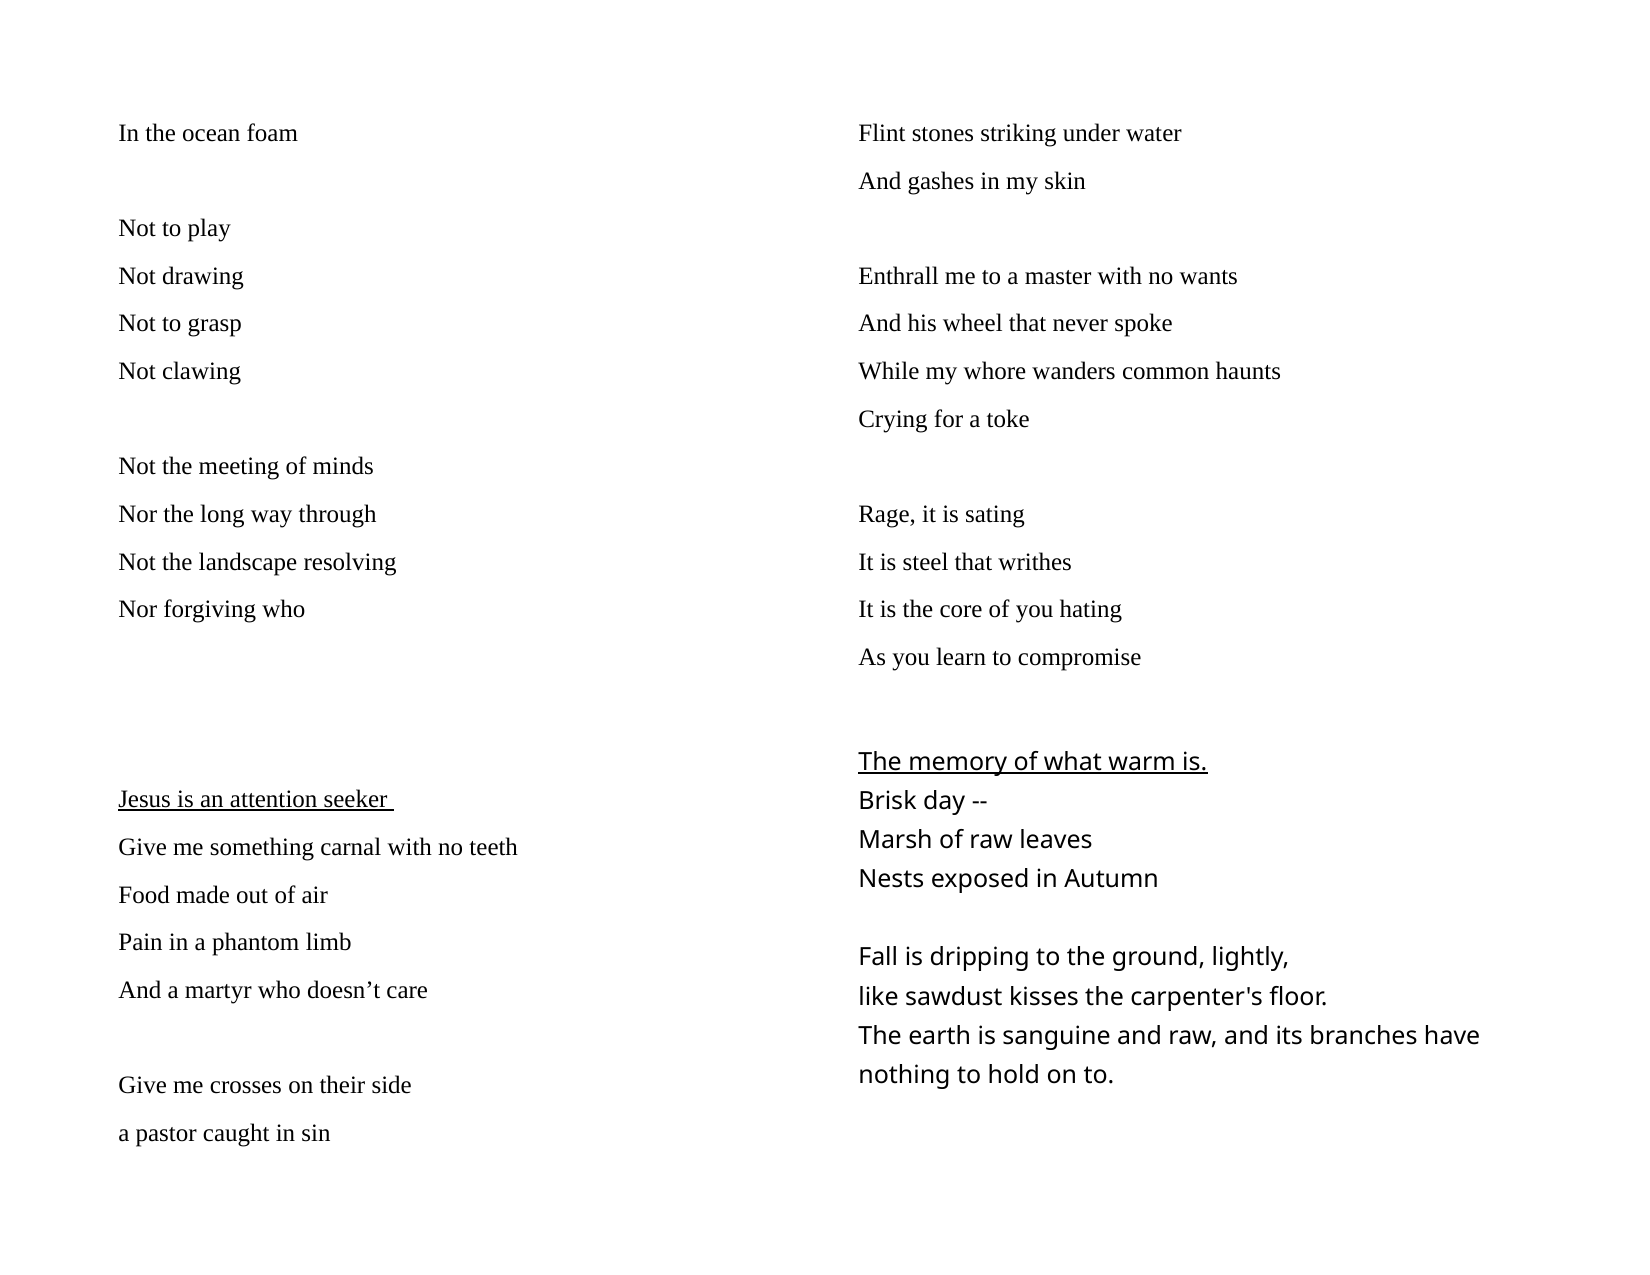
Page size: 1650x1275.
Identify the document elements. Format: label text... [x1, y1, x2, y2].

text And his wheel that never spoke [858, 308, 1532, 337]
text Fall is dripping to the ground, lightly, [858, 939, 1532, 973]
text Nor the long way through [118, 499, 792, 528]
text like sawdust kisses the carpenter's floor. [858, 978, 1532, 1012]
text Pain in a phantom limb [118, 927, 792, 956]
text Enthrall me to a master with no wants [858, 261, 1532, 290]
text In the ocean foam [118, 118, 792, 147]
text And a martyr who doesn’t care [118, 975, 792, 1004]
text Brisk day -- [858, 782, 1532, 816]
text Not drawing [118, 261, 792, 290]
text Not the meeting of minds [118, 451, 792, 480]
text Nor forgiving who [118, 594, 792, 623]
text While my whore wanders common haunts [858, 356, 1532, 385]
text Give me something carnal with no teeth [118, 832, 792, 861]
text Not to play [118, 213, 792, 242]
text Food made out of air [118, 880, 792, 908]
text Rage, it is sating [858, 499, 1532, 528]
text Jesus is an attention seeker [118, 784, 792, 813]
text And gashes in my skin [858, 166, 1532, 194]
text Give me crosses on their side [118, 1070, 792, 1099]
text The earth is sanguine and raw, and its branches have nothing to hold on to. [858, 1017, 1532, 1091]
text Not to grasp [118, 308, 792, 337]
text The memory of what warm is. [858, 743, 1532, 777]
text Not clawing [118, 356, 792, 385]
text Flint stones striking under water [858, 118, 1532, 147]
text It is the core of you hating [858, 594, 1532, 623]
text As you learn to compromise [858, 642, 1532, 671]
text a pastor caught in sin [118, 1118, 792, 1147]
text Nests exposed in Autumn [858, 861, 1532, 895]
text Marsh of raw leaves [858, 821, 1532, 856]
text It is steel that writhes [858, 547, 1532, 575]
text Crying for a toke [858, 404, 1532, 432]
text Not the landscape resolving [118, 547, 792, 575]
